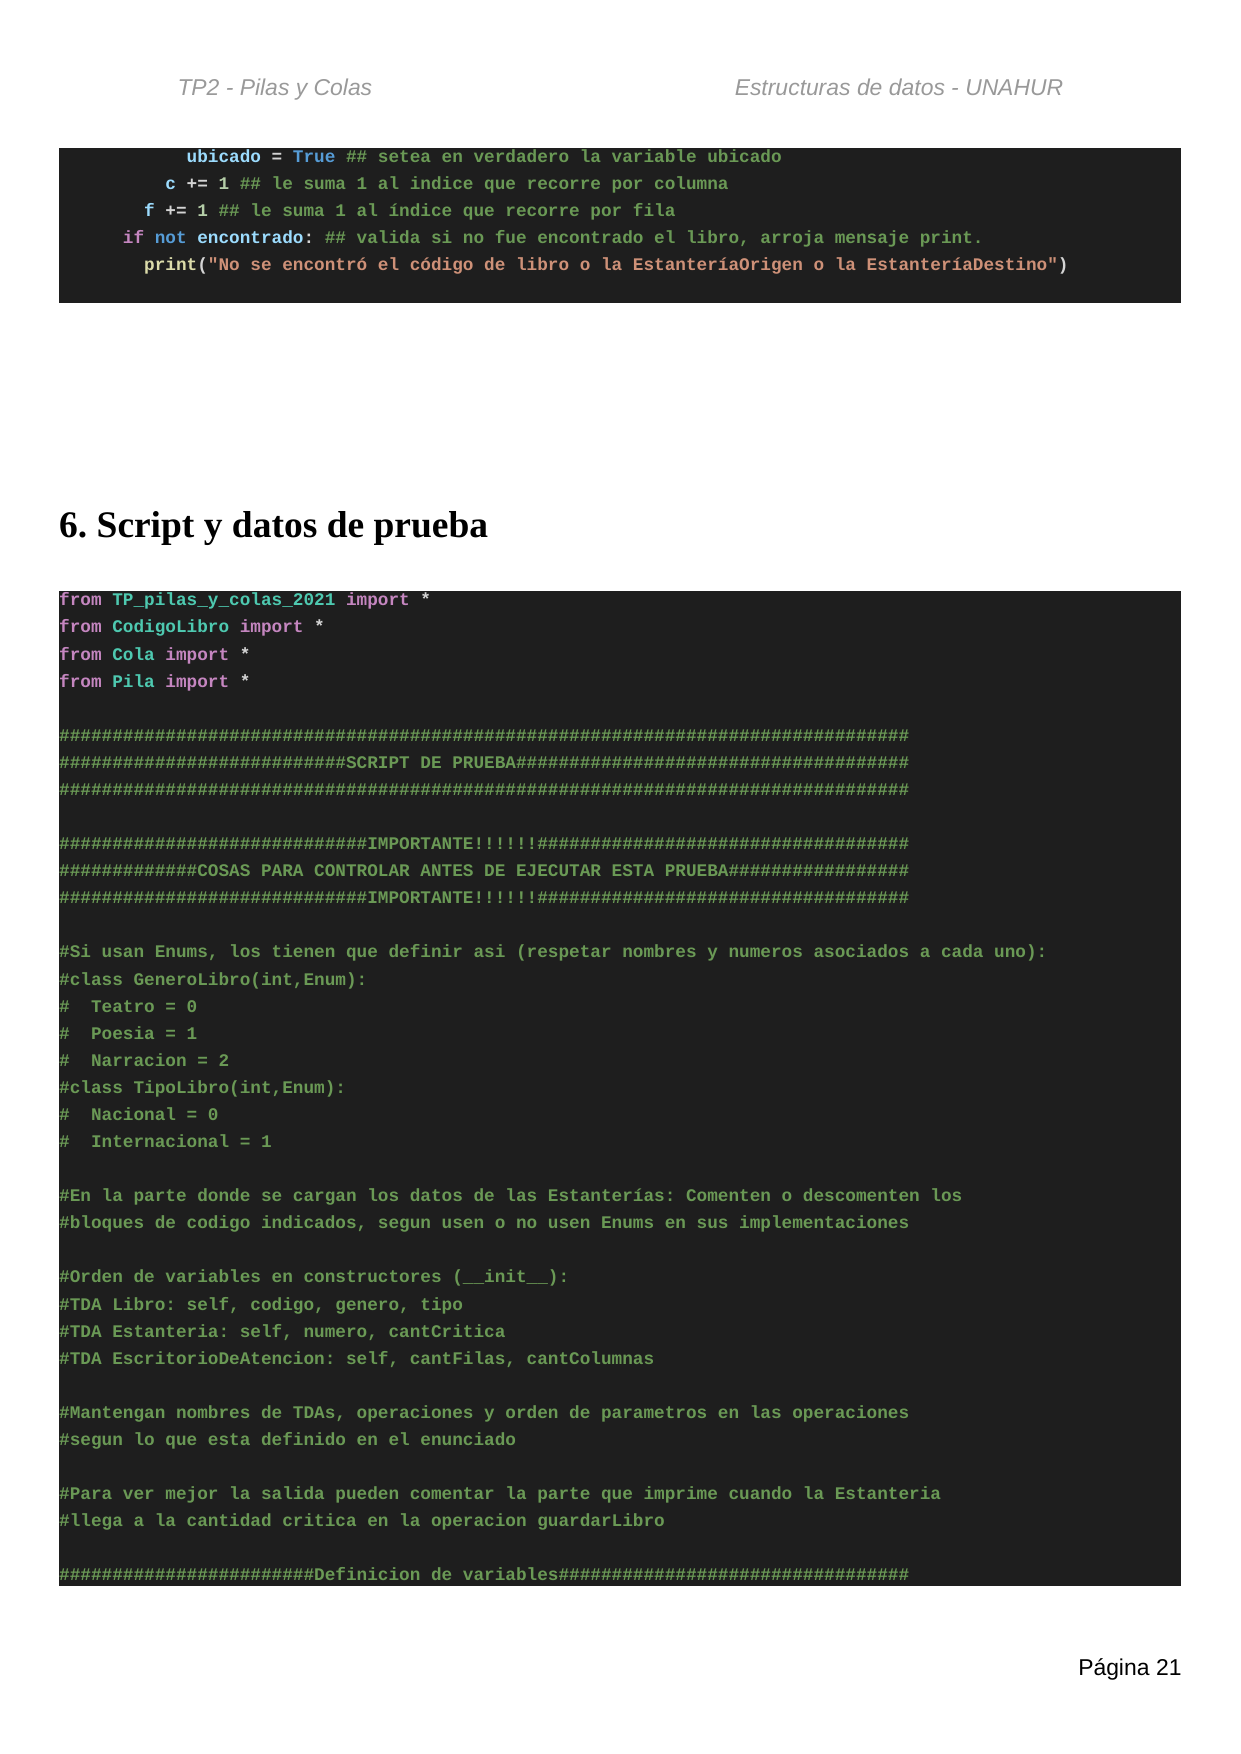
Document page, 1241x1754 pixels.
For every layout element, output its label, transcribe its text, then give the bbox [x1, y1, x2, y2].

text ################################################################################ [59, 781, 1181, 801]
text from Pila import * [59, 672, 1181, 692]
text #############COSAS PARA CONTROLAR ANTES DE EJECUTAR ESTA PRUEBA################# [59, 862, 1181, 882]
text f += 1 ## le suma 1 al índice que recorre por fila [59, 202, 1181, 222]
text c += 1 ## le suma 1 al indice que recorre por columna [59, 175, 1181, 195]
text #TDA EscritorioDeAtencion: self, cantFilas, cantColumnas [59, 1349, 1181, 1369]
text #Orden de variables en constructores (__init__): [59, 1268, 1181, 1288]
text #TDA Estanteria: self, numero, cantCritica [59, 1322, 1181, 1342]
text print("No se encontró el código de libro o la EstanteríaOrigen o la EstanteríaDestino") [59, 256, 1181, 276]
text #TDA Libro: self, codigo, genero, tipo [59, 1295, 1181, 1315]
text #bloques de codigo indicados, segun usen o no usen Enums en sus implementaciones [59, 1214, 1181, 1234]
text ################################################################################ [59, 726, 1181, 746]
text #Mantengan nombres de TDAs, operaciones y orden de parametros en las operaciones [59, 1403, 1181, 1423]
text #class GeneroLibro(int,Enum): [59, 970, 1181, 990]
text ########################Definicion de variables################################# [59, 1566, 1181, 1586]
text #llega a la cantidad critica en la operacion guardarLibro [59, 1512, 1181, 1532]
text #############################IMPORTANTE!!!!!!################################### [59, 835, 1181, 855]
text # Nacional = 0 [59, 1106, 1181, 1126]
text ubicado = True ## setea en verdadero la variable ubicado [59, 148, 1181, 168]
text 6. Script y datos de prueba [59, 503, 1181, 546]
text from Cola import * [59, 645, 1181, 665]
text from CodigoLibro import * [59, 618, 1181, 638]
text #############################IMPORTANTE!!!!!!################################### [59, 889, 1181, 909]
text #En la parte donde se cargan los datos de las Estanterías: Comenten o descomenten los [59, 1187, 1181, 1207]
text if not encontrado: ## valida si no fue encontrado el libro, arroja mensaje print. [59, 229, 1181, 249]
text #Si usan Enums, los tienen que definir asi (respetar nombres y numeros asociados a cada uno): [59, 943, 1181, 963]
text # Internacional = 1 [59, 1133, 1181, 1153]
text #segun lo que esta definido en el enunciado [59, 1431, 1181, 1451]
text # Narracion = 2 [59, 1051, 1181, 1071]
text from TP_pilas_y_colas_2021 import * [59, 591, 1181, 611]
text #Para ver mejor la salida pueden comentar la parte que imprime cuando la Estanteria [59, 1485, 1181, 1505]
text ###########################SCRIPT DE PRUEBA##################################### [59, 753, 1181, 773]
text # Teatro = 0 [59, 997, 1181, 1017]
text # Poesia = 1 [59, 1024, 1181, 1044]
text #class TipoLibro(int,Enum): [59, 1078, 1181, 1098]
